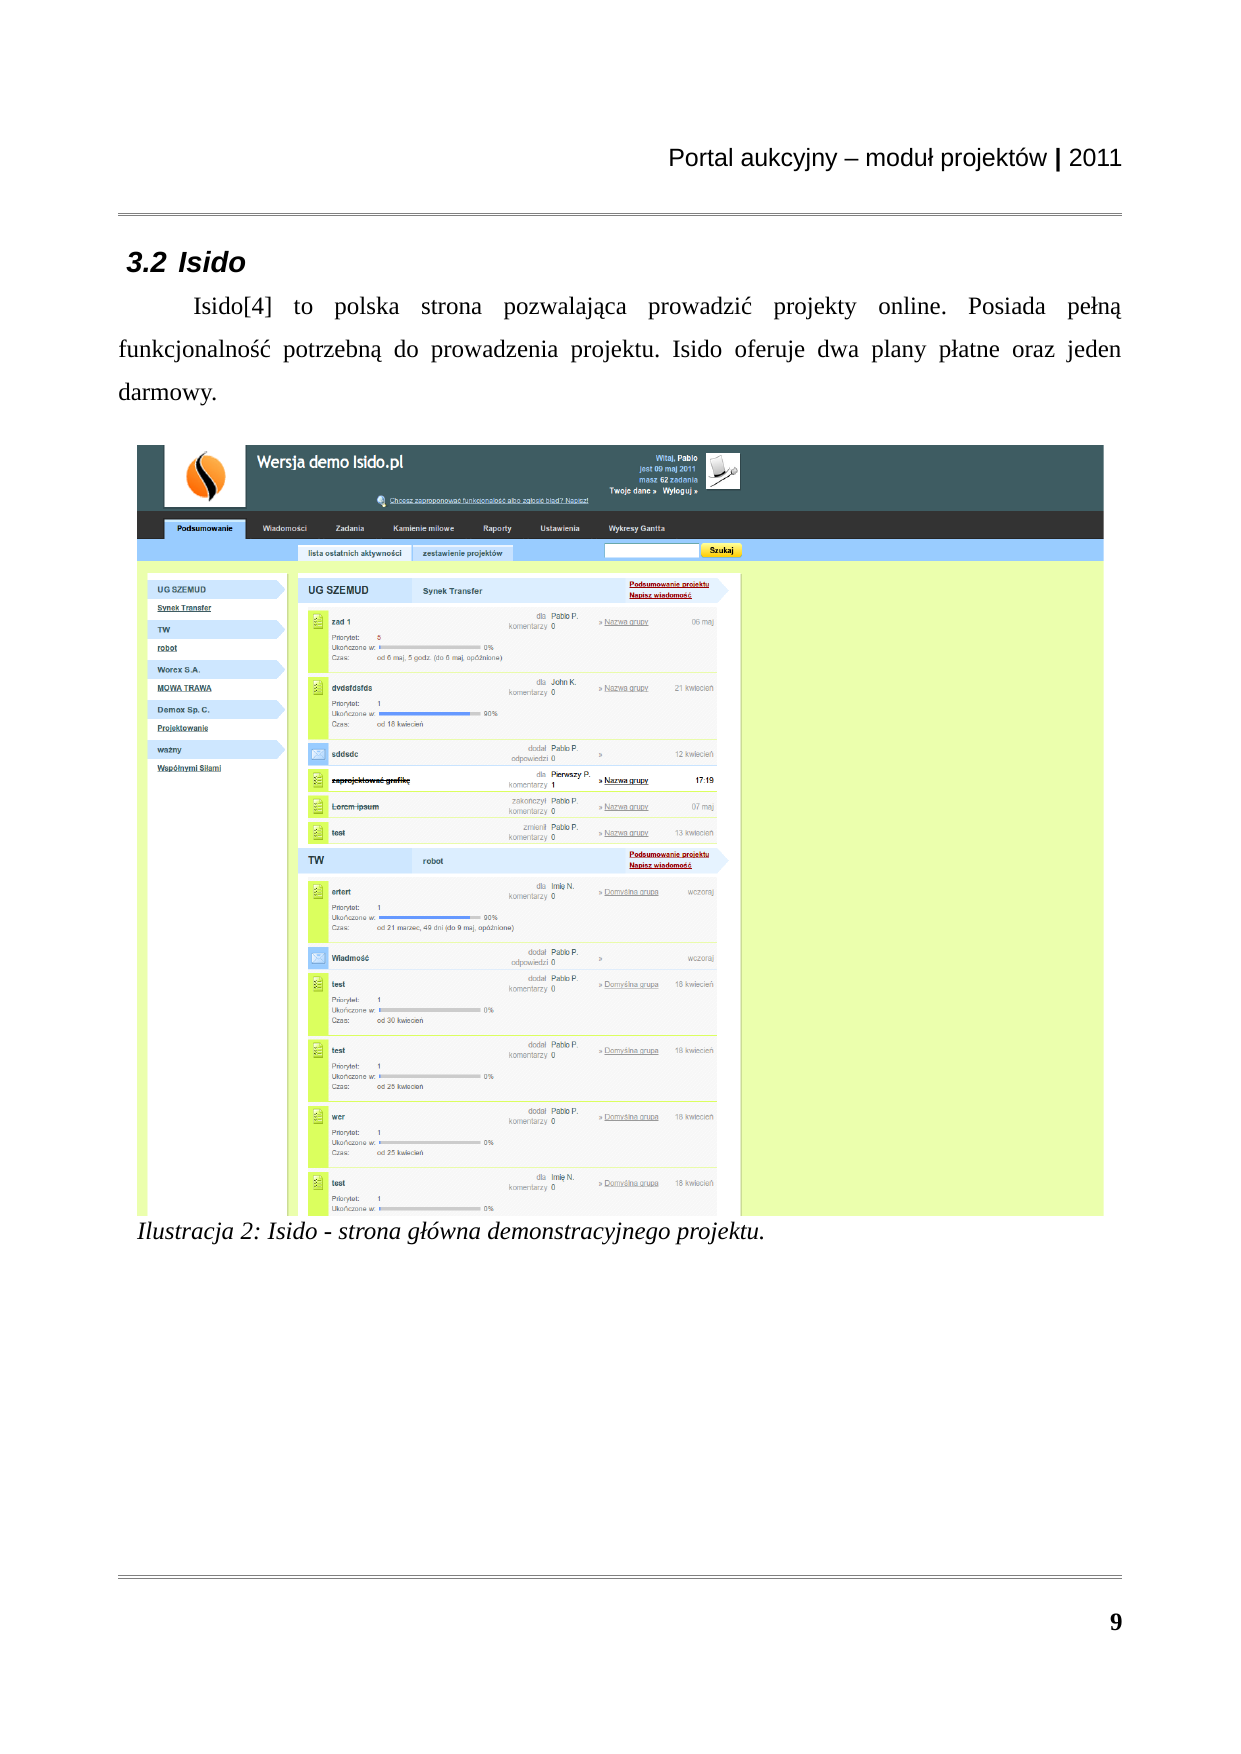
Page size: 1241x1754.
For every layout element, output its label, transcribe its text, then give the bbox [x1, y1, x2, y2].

picture [137, 445, 1104, 1216]
text Ilustracja 2: Isido - strona główna demonstracyjnego projektu. [137, 1216, 1103, 1244]
subtitle Isido [118, 245, 1122, 278]
text Isido[4] to polska strona pozwalająca prowadzić projekty online. Posiada pełną funkcjonalność potrzebną do prowadzenia projektu. Isido oferuje dwa plany płatne oraz jeden darmowy. [118, 291, 1122, 406]
